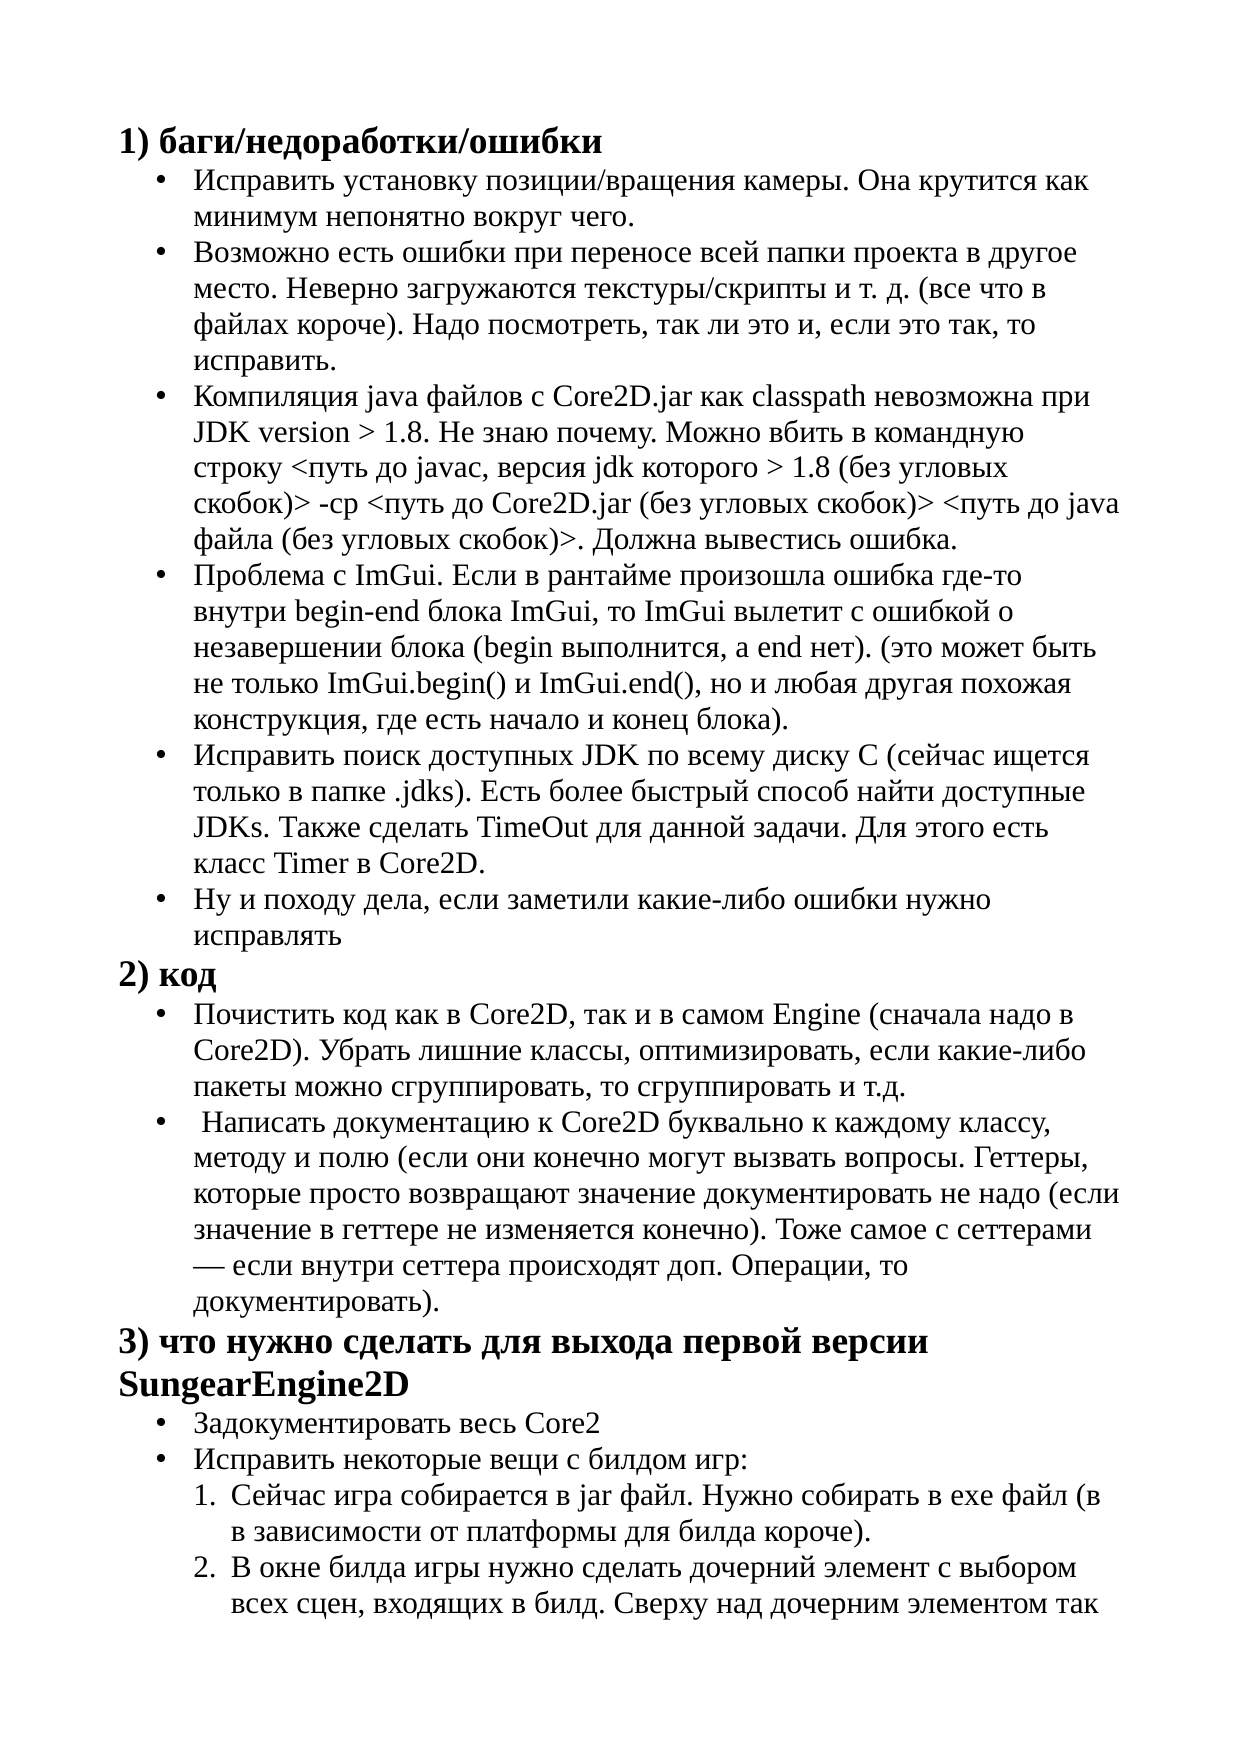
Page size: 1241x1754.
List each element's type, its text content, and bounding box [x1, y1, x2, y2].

text 3) что нужно сделать для выхода первой версии SungearEngine2D [118, 1318, 1122, 1405]
list Ну и походу дела, если заметили какие-либо ошибки нужно исправлять [156, 880, 1122, 952]
text 2) код [118, 952, 1122, 995]
list Написать документацию к Core2D буквально к каждому классу, методу и полю (если они конечно могут вызвать вопросы. Геттеры, которые просто возвращают значение документировать не надо (если значение в геттере не изменяется конечно). Тоже самое с сеттерами — если внутри сеттера происходят доп. Операции, то документировать). [156, 1103, 1122, 1318]
list Возможно есть ошибки при переносе всей папки проекта в другое место. Неверно загружаются текстуры/скрипты и т. д. (все что в файлах короче). Надо посмотреть, так ли это и, если это так, то исправить. [156, 233, 1122, 377]
text 1) баги/недоработки/ошибки [118, 118, 1122, 161]
list Задокументировать весь Core2 [156, 1405, 1122, 1441]
list Исправить некоторые вещи с билдом игр: [156, 1441, 1122, 1477]
list Проблема с ImGui. Если в рантайме произошла ошибка где-то внутри begin-end блока ImGui, то ImGui вылетит с ошибкой о незавершении блока (begin выполнится, а end нет). (это может быть не только ImGui.begin() и ImGui.end(), но и любая другая похожая конструкция, где есть начало и конец блока). [156, 557, 1122, 736]
list Исправить поиск доступных JDK по всему диску C (сейчас ищется только в папке .jdks). Есть более быстрый способ найти доступные JDKs. Также сделать TimeOut для данной задачи. Для этого есть класс Timer в Core2D. [156, 736, 1122, 880]
list Сейчас игра собирается в jar файл. Нужно собирать в exe файл (в в зависимости от платформы для билда короче). [193, 1477, 1122, 1548]
list Компиляция java файлов с Core2D.jar как classpath невозможна при JDK version > 1.8. Не знаю почему. Можно вбить в командную строку <путь до javac, версия jdk которого > 1.8 (без угловых скобок)> -cp <путь до Core2D.jar (без угловых скобок)> <путь до java файла (без угловых скобок)>. Должна вывестись ошибка. [156, 377, 1122, 557]
list Исправить установку позиции/вращения камеры. Она крутится как минимум непонятно вокруг чего. [156, 161, 1122, 233]
list В окне билда игры нужно сделать дочерний элемент с выбором всех сцен, входящих в билд. Сверху над дочерним элементом так [193, 1548, 1122, 1620]
list Почистить код как в Core2D, так и в самом Engine (сначала надо в Core2D). Убрать лишние классы, оптимизировать, если какие-либо пакеты можно сгруппировать, то сгруппировать и т.д. [156, 995, 1122, 1103]
